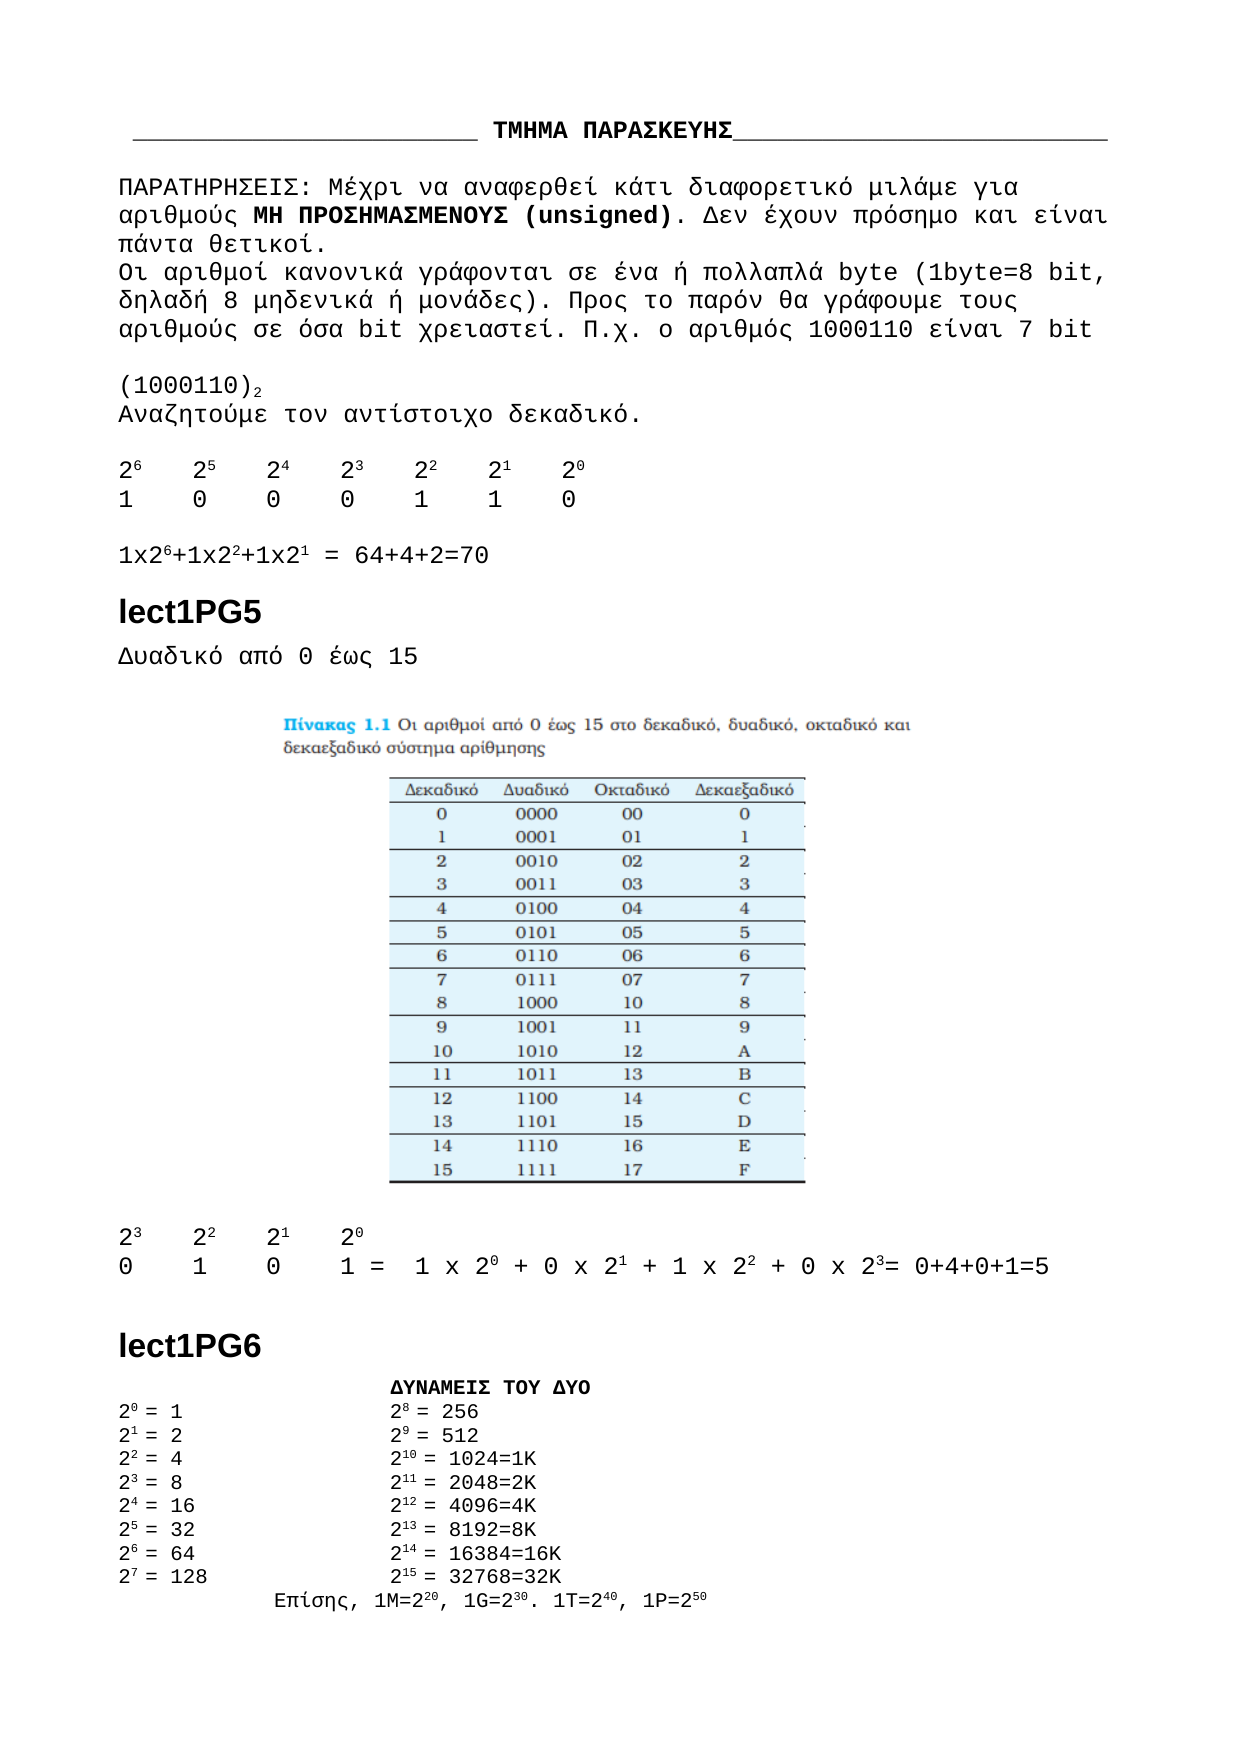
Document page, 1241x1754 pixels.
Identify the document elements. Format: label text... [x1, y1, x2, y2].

text _______________________ TMHMA ΠΑΡΑΣΚΕΥΗΣ_________________________ [118, 118, 1122, 146]
text 0 1 0 1 = 1 x 20 + 0 x 21 + 1 x 22 + 0 x 23= 0+4+0+1=5 [118, 1253, 1122, 1282]
text Δυαδικό από 0 έως 15 [118, 643, 1122, 672]
picture [267, 706, 937, 1205]
text 1x26+1x22+1x21 = 64+4+2=70 [118, 543, 1122, 571]
text 26 25 24 23 22 21 20 [118, 458, 1122, 486]
text (1000110)2 [118, 373, 1122, 401]
subtitle lect1PG5 [118, 592, 1122, 631]
text ΠΑΡΑΤΗΡΗΣΕΙΣ: Μέχρι να αναφερθεί κάτι διαφορετικό μιλάμε για αριθμούς ΜΗ ΠΡΟΣΗΜΑΣΜΕΝΟΥΣ (unsigned). Δεν έχουν πρόσημο και είναι πάντα θετικοί. [118, 175, 1122, 260]
table_header ΔΥΝΑΜΕΙΣ ΤΟΥ ΔΥΟ [118, 1377, 862, 1401]
table_cell 20 = 1 21 = 2 22 = 4 23 = 8 24 = 16 25 = 32 26 = 64 27 = 128 [118, 1401, 389, 1590]
table_cell 28 = 256 29 = 512 210 = 1024=1Κ 211 = 2048=2Κ 212 = 4096=4Κ 213 = 8192=8Κ 214 = 16384=16Κ 215 = 32768=32Κ [390, 1401, 862, 1590]
text Οι αριθμοί κανονικά γράφονται σε ένα ή πολλαπλά byte (1byte=8 bit, δηλαδή 8 μηδενικά ή μονάδες). Προς το παρόν θα γράφουμε τους αριθμούς σε όσα bit χρειαστεί. Π.χ. ο αριθμός 1000110 είναι 7 bit [118, 260, 1122, 345]
table_cell Επίσης, 1Μ=220, 1G=230. 1T=240, 1P=250 [118, 1590, 862, 1614]
text 23 22 21 20 [118, 1225, 1122, 1253]
text Αναζητούμε τον αντίστοιχο δεκαδικό. [118, 401, 1122, 430]
text 1 0 0 0 1 1 0 [118, 486, 1122, 515]
subtitle lect1PG6 [118, 1326, 1122, 1365]
